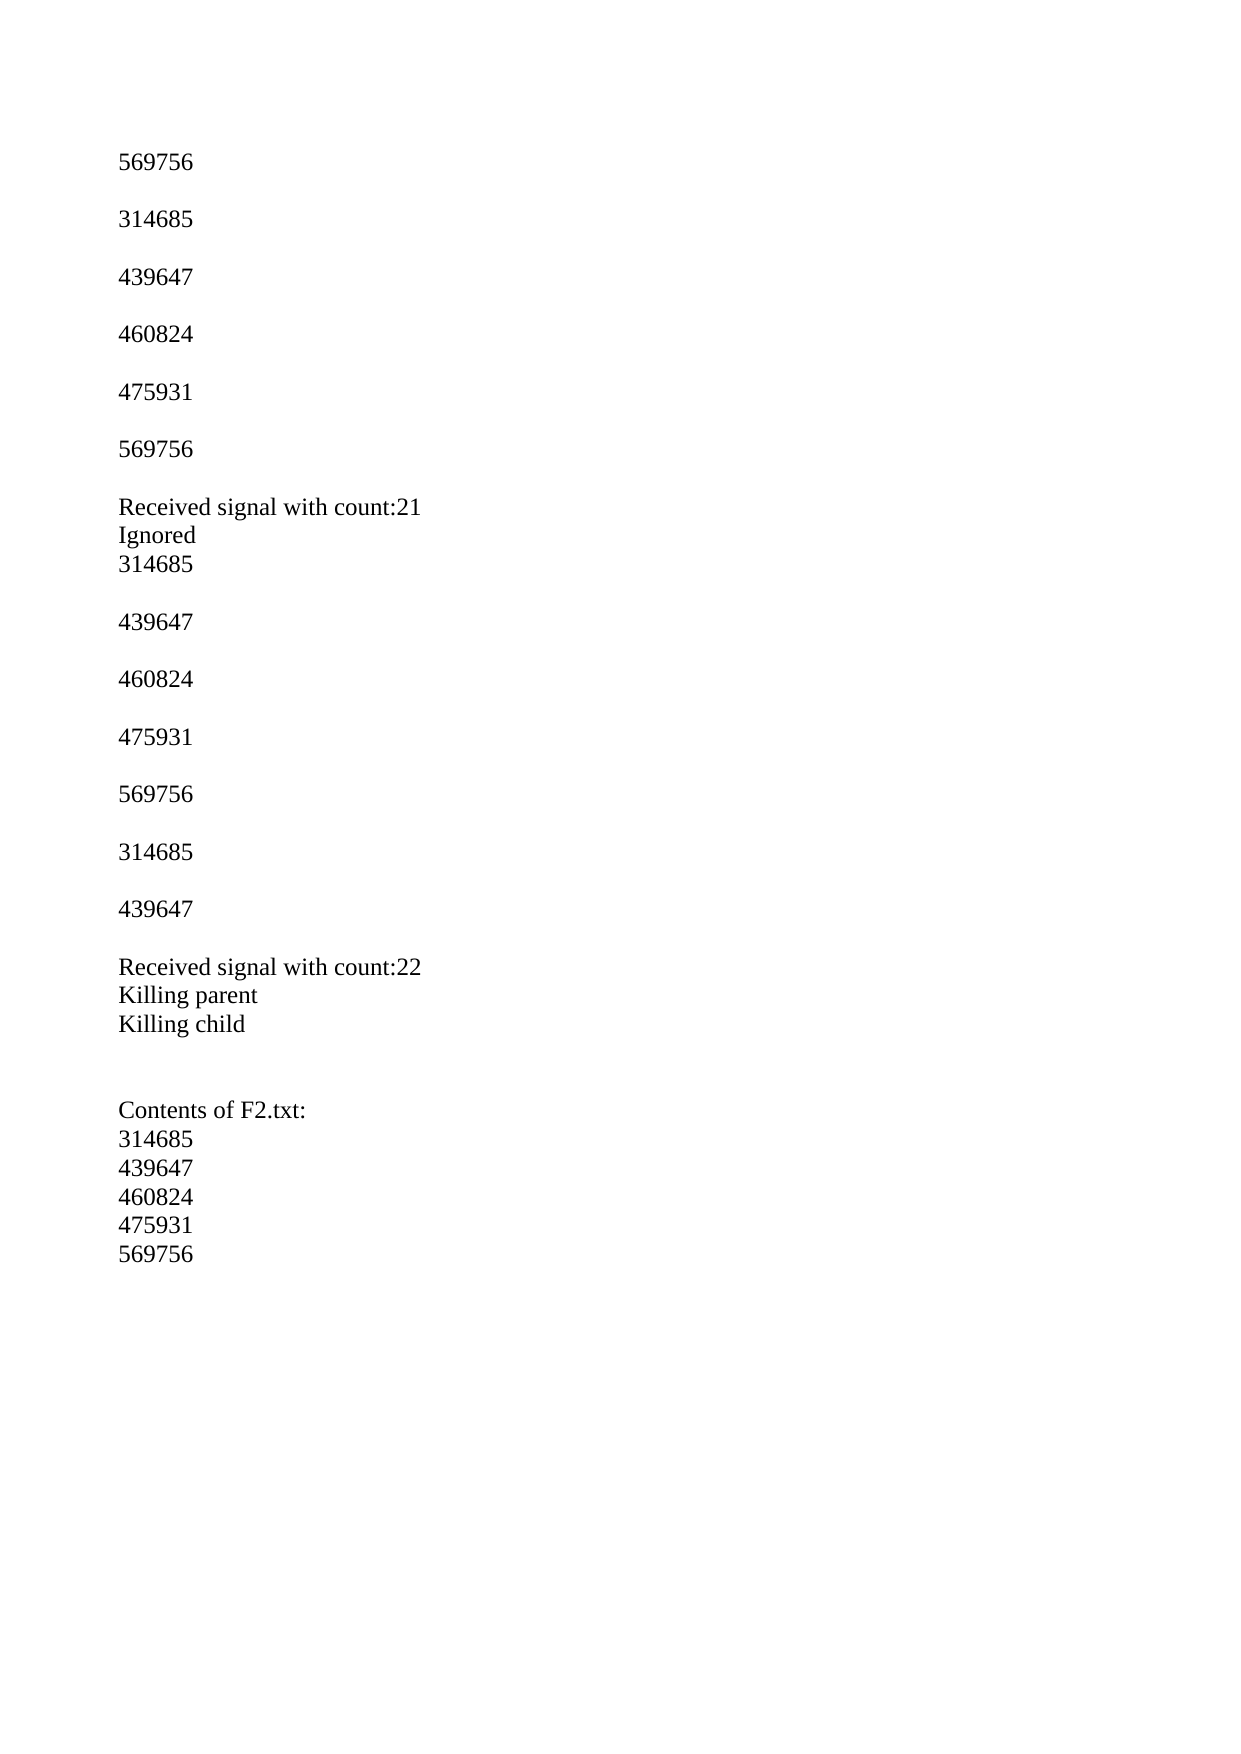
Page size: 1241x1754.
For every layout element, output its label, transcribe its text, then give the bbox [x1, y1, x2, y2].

text Contents of F2.txt: [118, 1096, 1122, 1124]
text Received signal with count:21 [118, 492, 1122, 521]
text 460824 [118, 664, 1122, 693]
text Received signal with count:22 [118, 952, 1122, 981]
text Killing parent [118, 981, 1122, 1009]
text Killing child [118, 1009, 1122, 1038]
text 439647 [118, 1153, 1122, 1182]
text 475931 [118, 722, 1122, 751]
text 460824 [118, 319, 1122, 348]
text Ignored [118, 521, 1122, 549]
text 314685 [118, 837, 1122, 866]
text 569756 [118, 147, 1122, 176]
text 314685 [118, 1124, 1122, 1153]
text 439647 [118, 894, 1122, 923]
text 439647 [118, 262, 1122, 291]
text 569756 [118, 434, 1122, 463]
text 439647 [118, 607, 1122, 636]
text 475931 [118, 377, 1122, 406]
text 314685 [118, 204, 1122, 233]
text 314685 [118, 549, 1122, 578]
text 460824 [118, 1182, 1122, 1211]
text 569756 [118, 779, 1122, 808]
text 475931 [118, 1211, 1122, 1239]
text 569756 [118, 1239, 1122, 1268]
